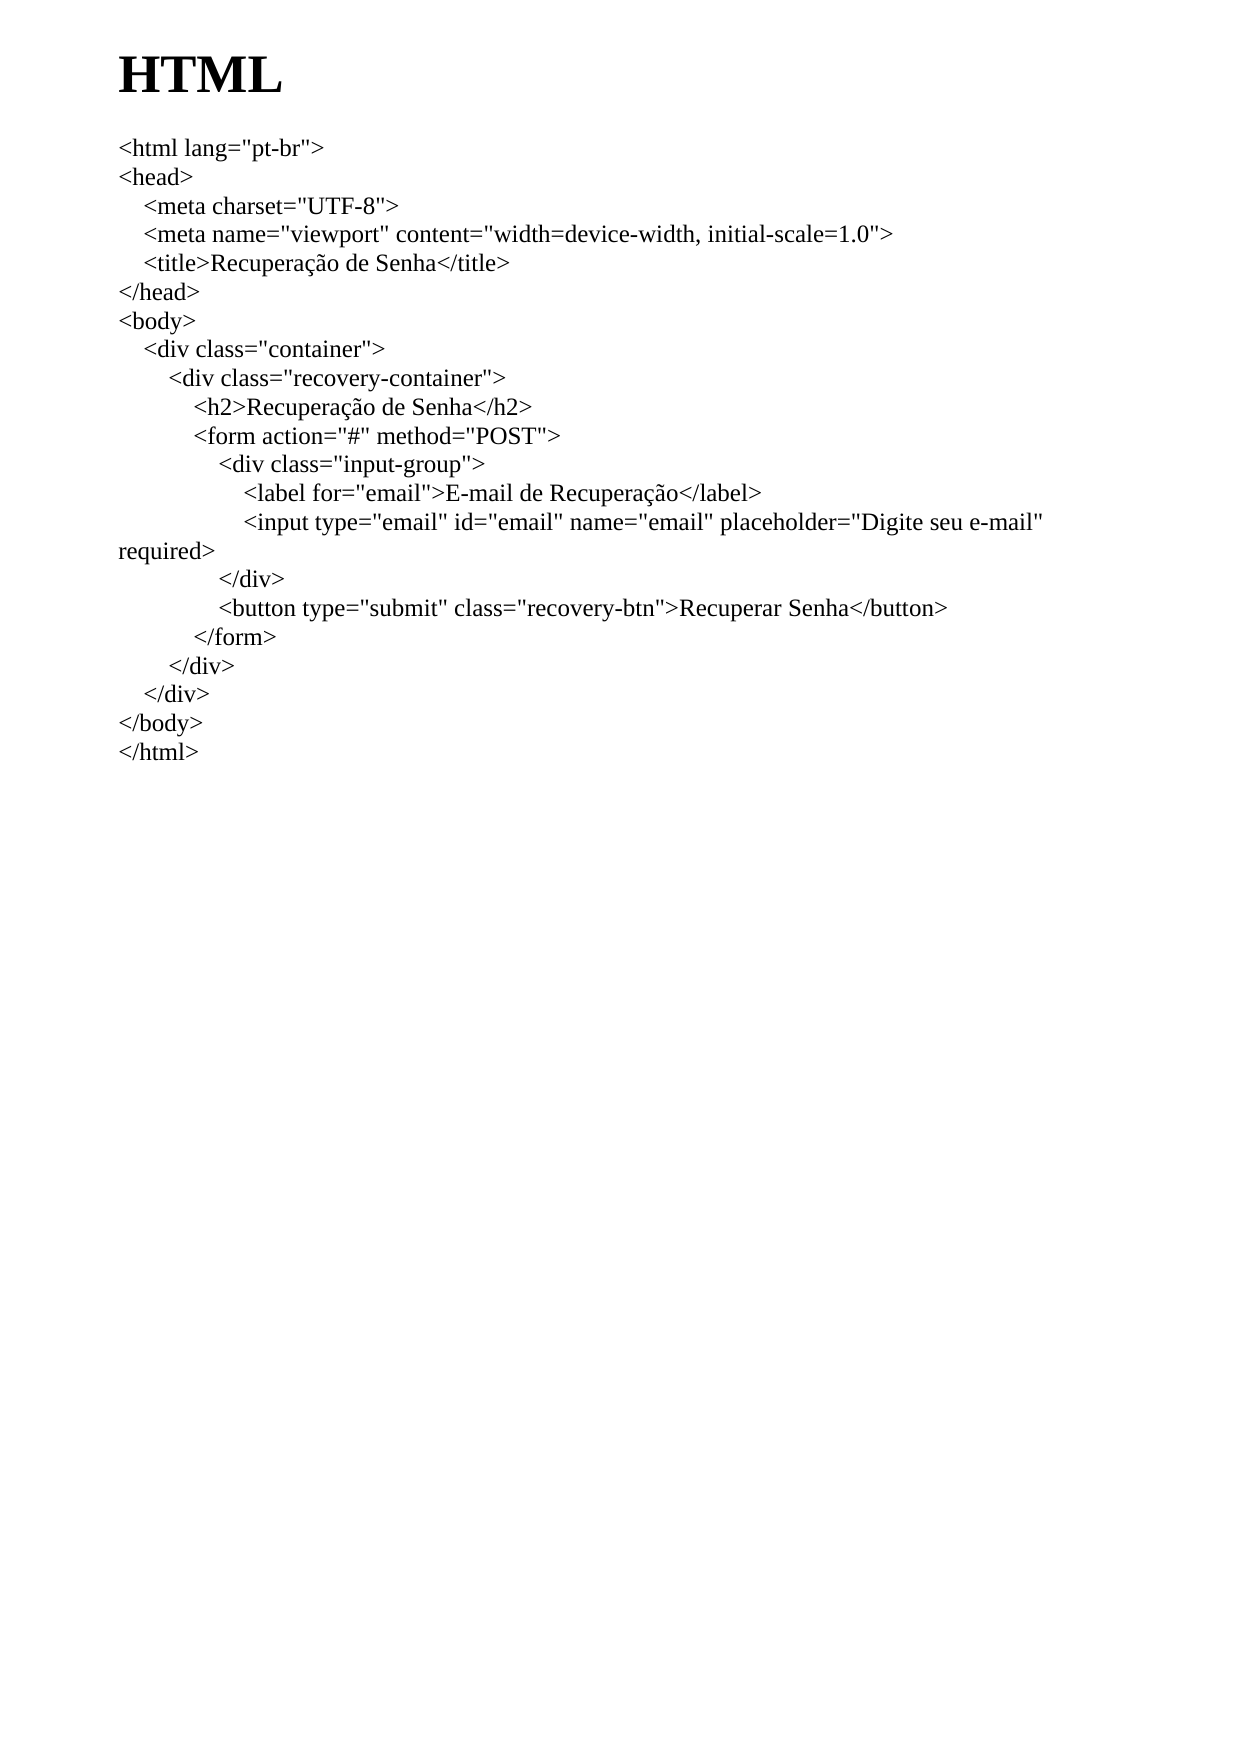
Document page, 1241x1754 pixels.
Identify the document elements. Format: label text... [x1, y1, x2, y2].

text HTML [118, 42, 1122, 104]
text <button type="submit" class="recovery-btn">Recuperar Senha</button> [118, 593, 1122, 622]
text </head> [118, 277, 1122, 306]
text <label for="email">E-mail de Recuperação</label> [118, 478, 1122, 507]
text </div> [118, 651, 1122, 679]
text <div class="input-group"> [118, 449, 1122, 478]
text <title>Recuperação de Senha</title> [118, 248, 1122, 277]
text <h2>Recuperação de Senha</h2> [118, 392, 1122, 421]
text <div class="container"> [118, 334, 1122, 363]
text <div class="recovery-container"> [118, 363, 1122, 392]
text </div> [118, 564, 1122, 593]
text <head> [118, 162, 1122, 191]
text </div> [118, 679, 1122, 708]
text <input type="email" id="email" name="email" placeholder="Digite seu e-mail" required> [118, 507, 1122, 564]
text </body> [118, 708, 1122, 737]
text </html> [118, 737, 1122, 766]
text <meta name="viewport" content="width=device-width, initial-scale=1.0"> [118, 219, 1122, 248]
text <form action="#" method="POST"> [118, 421, 1122, 449]
text <body> [118, 306, 1122, 334]
text </form> [118, 622, 1122, 651]
text <html lang="pt-br"> [118, 133, 1122, 162]
text <meta charset="UTF-8"> [118, 191, 1122, 219]
